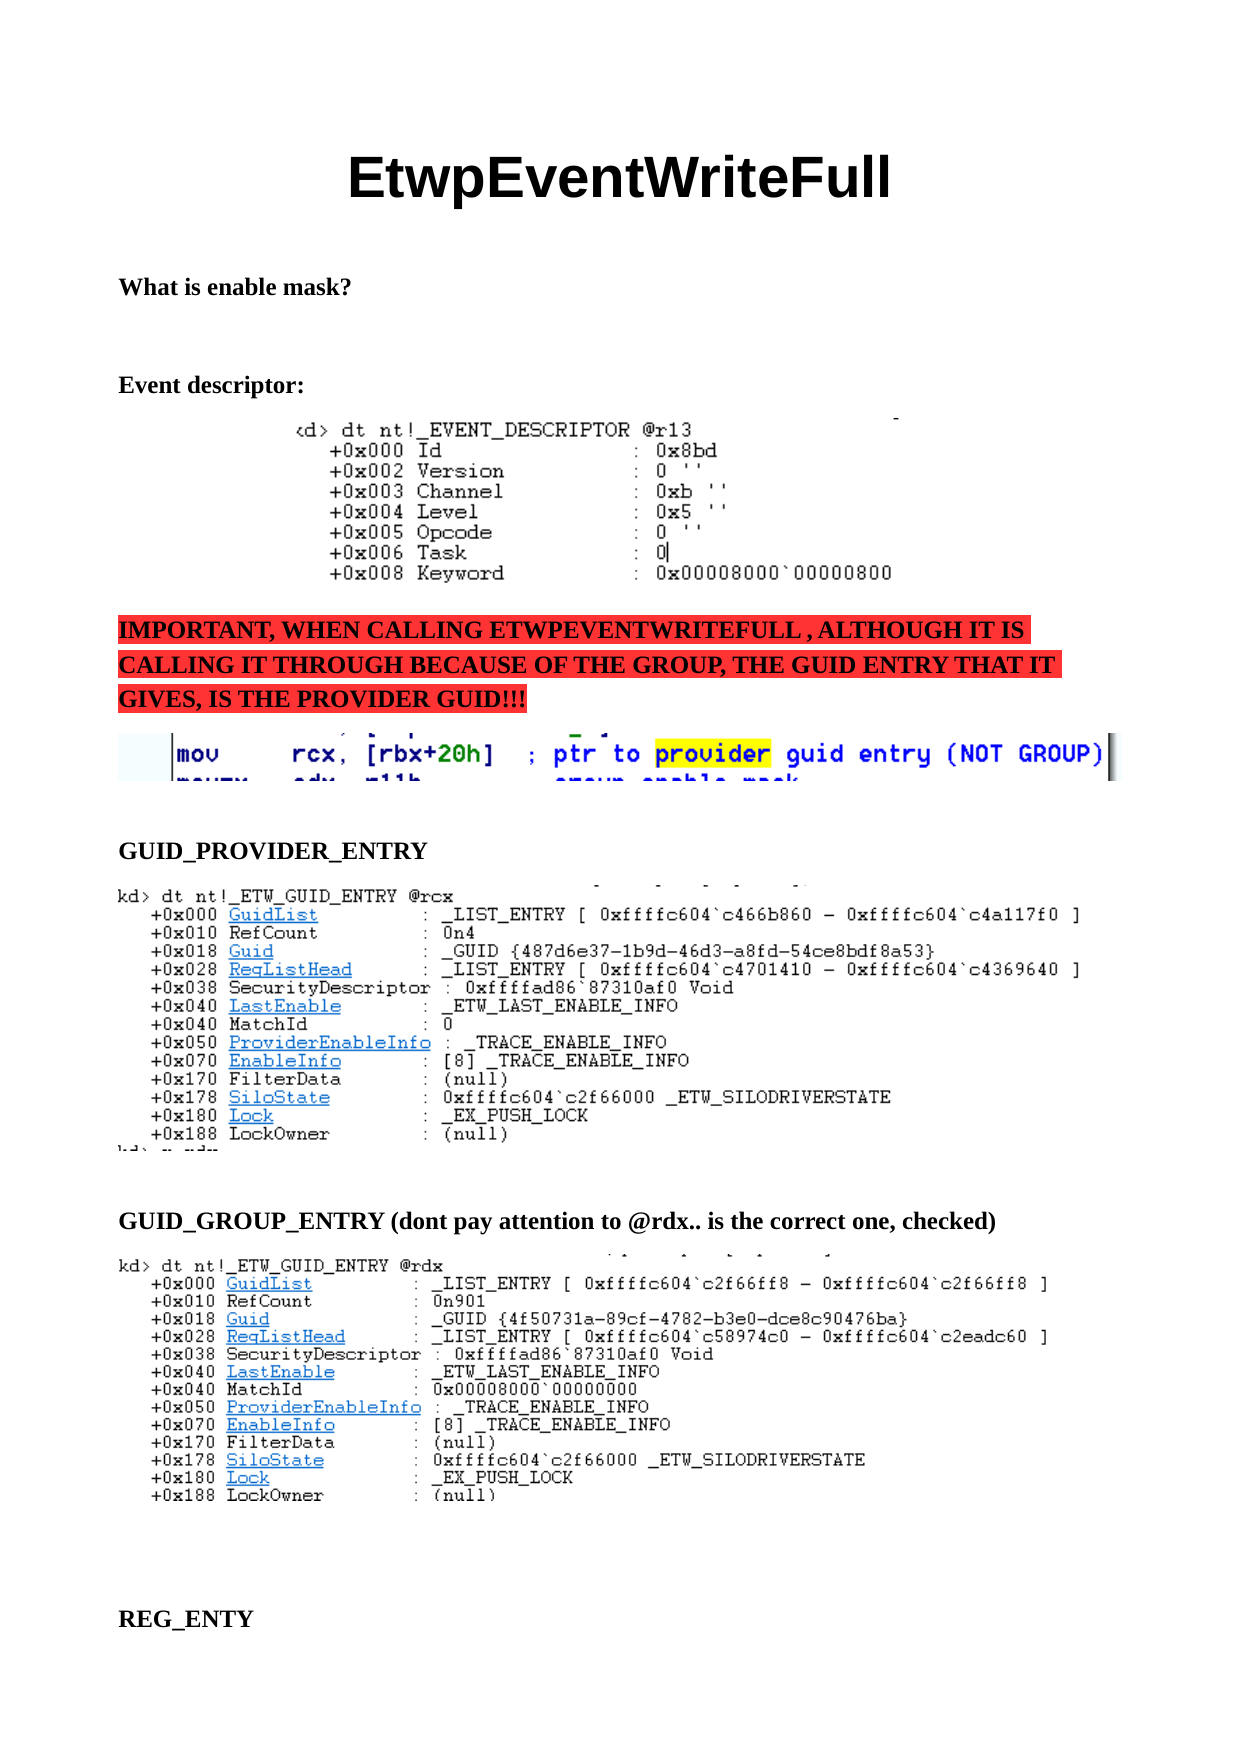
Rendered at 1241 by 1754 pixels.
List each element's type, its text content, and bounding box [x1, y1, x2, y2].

picture [118, 885, 1123, 1151]
text GUID_GROUP_ENTRY (dont pay attention to @rdx.. is the correct one, checked) [118, 1206, 1122, 1234]
text IMPORTANT, WHEN CALLING ETWPEVENTWRITEFULL , ALTHOUGH IT IS CALLING IT THROUGH BECAUSE OF THE GROUP, THE GUID ENTRY THAT IT GIVES, IS THE PROVIDER GUID!!! [118, 615, 1122, 713]
picture [296, 418, 944, 594]
title EtwpEventWriteFull [118, 143, 1122, 210]
text GUID_PROVIDER_ENTRY [118, 836, 1122, 864]
picture [118, 733, 1123, 781]
text What is enable mask? [118, 272, 1122, 301]
text Event descriptor: [118, 370, 1122, 399]
text REG_ENTY [118, 1604, 1122, 1633]
picture [118, 1254, 1123, 1501]
